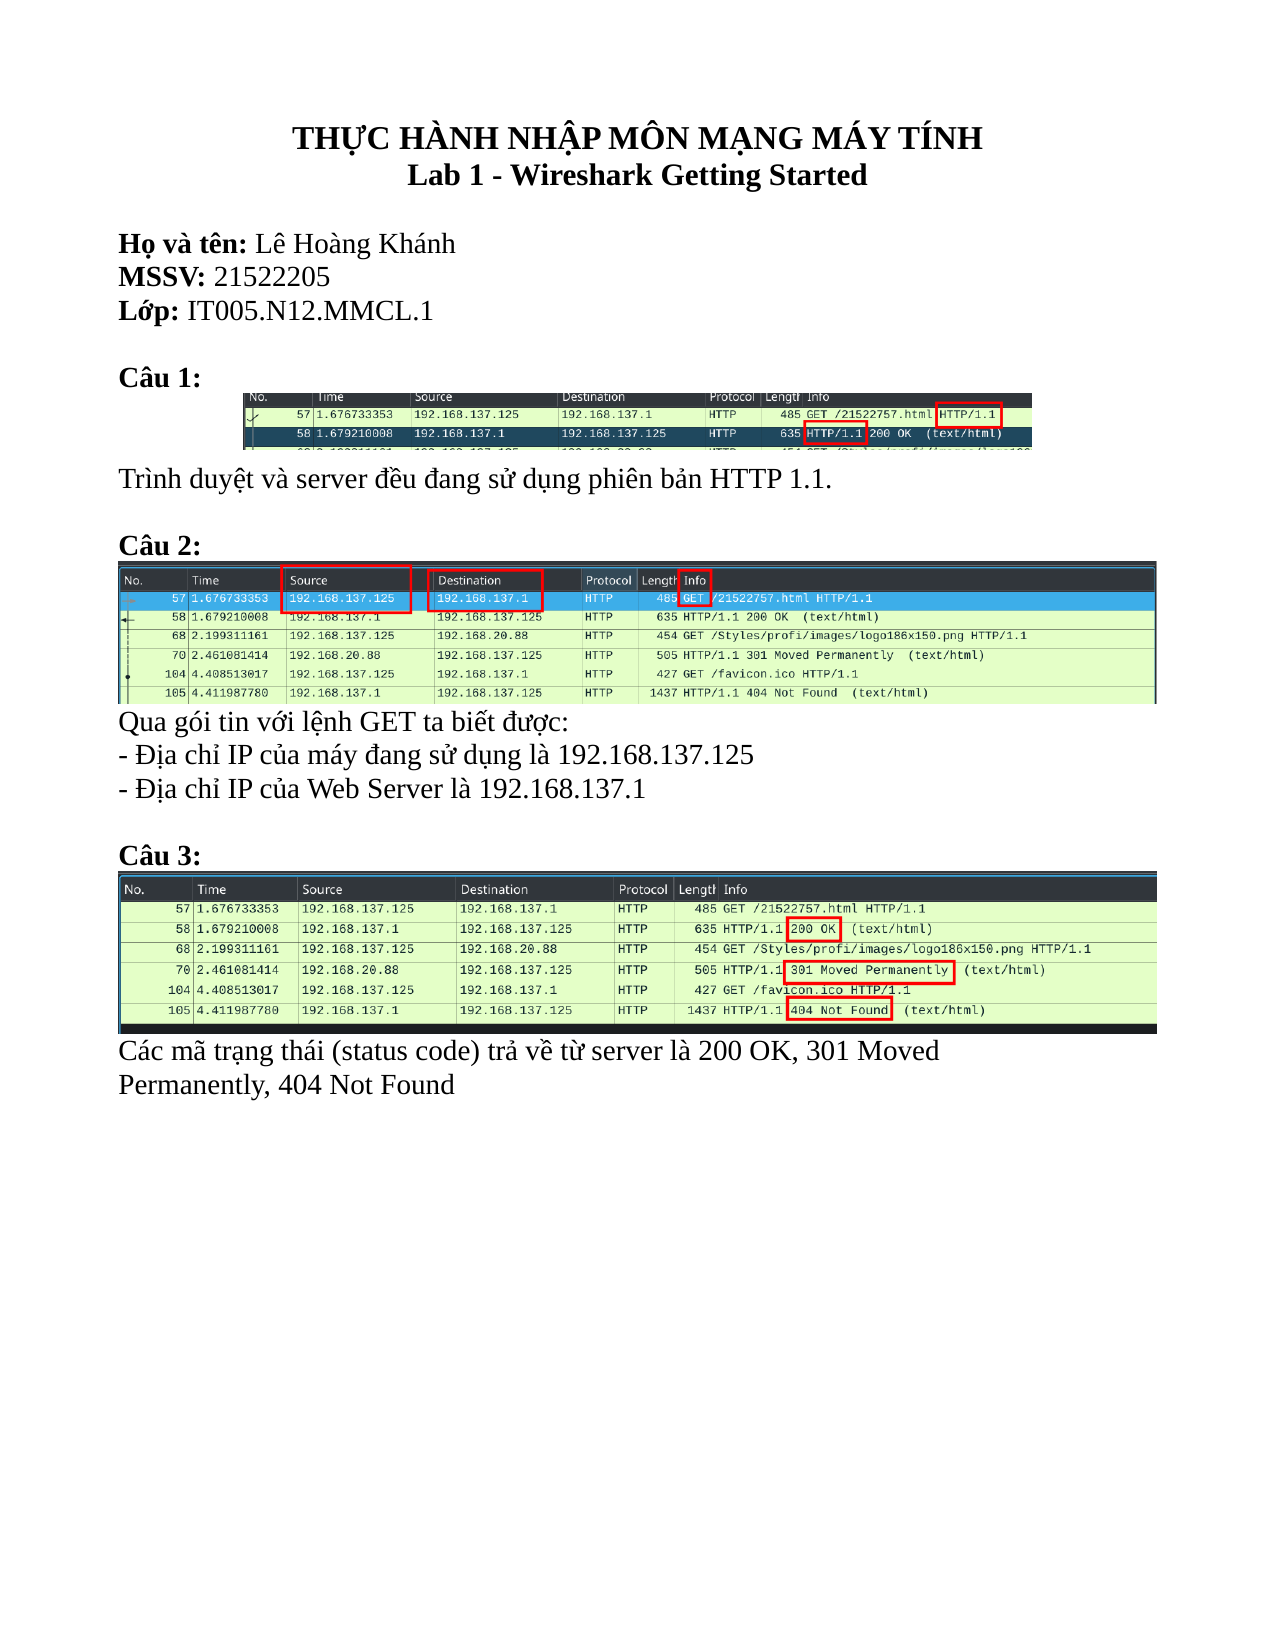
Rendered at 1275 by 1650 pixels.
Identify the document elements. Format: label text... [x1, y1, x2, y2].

text Câu 3: [118, 838, 1157, 871]
text Câu 2: [118, 528, 1157, 561]
picture [243, 393, 1032, 450]
picture [118, 561, 1157, 704]
picture [118, 871, 1157, 1034]
text MSSV: 21522205 [118, 259, 1157, 293]
text Lớp: IT005.N12.MMCL.1 [118, 293, 1157, 327]
text Qua gói tin với lệnh GET ta biết được: [118, 704, 1157, 737]
text Trình duyệt và server đều đang sử dụng phiên bản HTTP 1.1. [118, 461, 1157, 494]
text Họ và tên: Lê Hoàng Khánh [118, 226, 1157, 259]
text Câu 1: [118, 360, 1157, 394]
text Permanently, 404 Not Found [118, 1067, 1157, 1101]
text Các mã trạng thái (status code) trả về từ server là 200 OK, 301 Moved [118, 1034, 1157, 1067]
text THỰC HÀNH NHẬP MÔN MẠNG MÁY TÍNH [118, 118, 1157, 156]
text - Địa chỉ IP của máy đang sử dụng là 192.168.137.125 [118, 737, 1157, 771]
text - Địa chỉ IP của Web Server là 192.168.137.1 [118, 771, 1157, 804]
text Lab 1 - Wireshark Getting Started [118, 156, 1157, 192]
